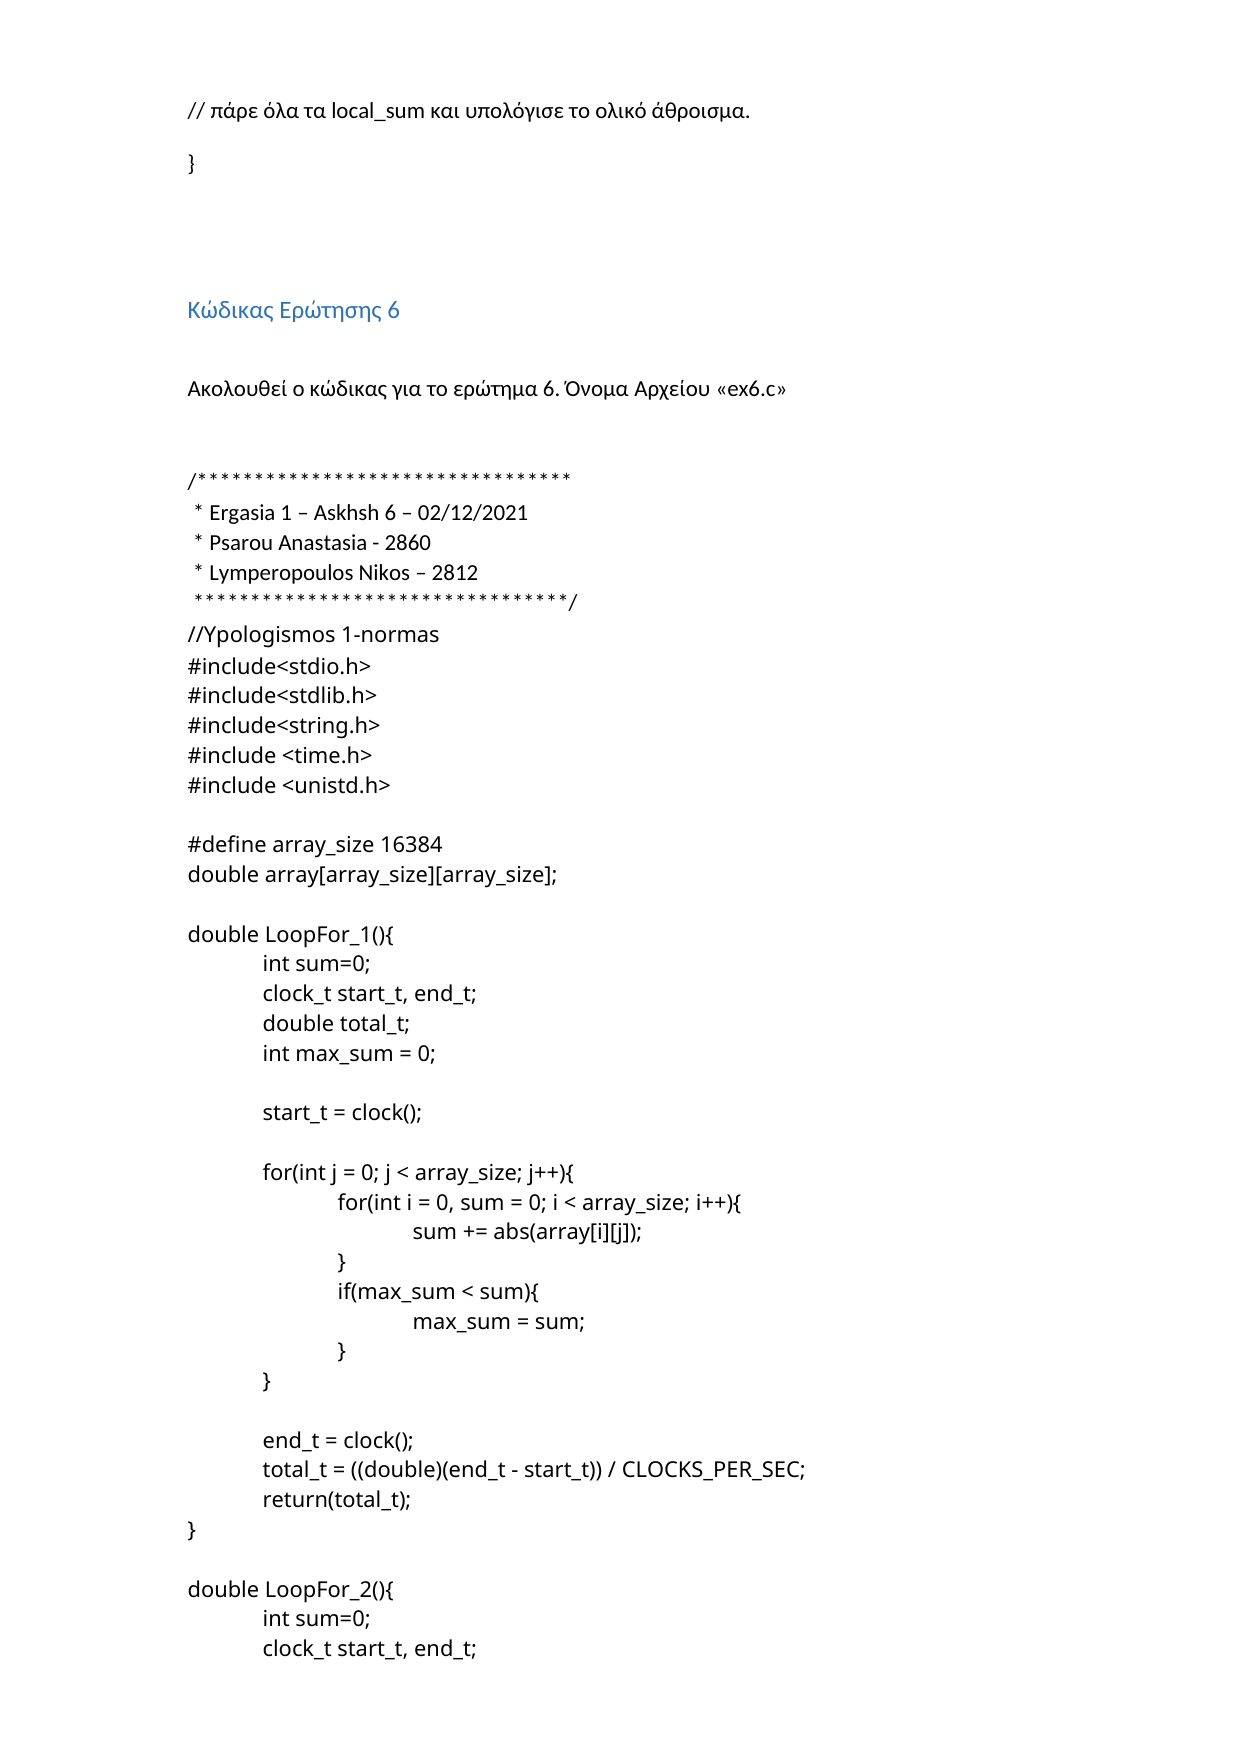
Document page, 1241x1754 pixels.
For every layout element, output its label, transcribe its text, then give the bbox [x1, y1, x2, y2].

subtitle Κώδικας Ερώτησης 6 [187, 295, 1053, 325]
text #include<string.h> [187, 710, 1053, 740]
text int sum=0; [187, 1603, 1053, 1633]
text * Psarou Anastasia - 2860 [187, 528, 1053, 556]
text sum += abs(array[i][j]); [187, 1216, 1053, 1246]
text #define array_size 16384 [187, 829, 1053, 859]
text double total_t; [187, 1008, 1053, 1038]
text } [187, 1246, 1053, 1276]
text } [187, 1335, 1053, 1365]
text //Ypologismos 1-normas [187, 618, 1053, 648]
text Ακολουθεί ο κώδικας για το ερώτημα 6. Όνομα Αρχείου «ex6.c» [187, 374, 1053, 402]
text } [187, 149, 1053, 177]
text max_sum = sum; [187, 1306, 1053, 1335]
text total_t = ((double)(end_t - start_t)) / CLOCKS_PER_SEC; [187, 1454, 1053, 1484]
text #include <time.h> [187, 740, 1053, 770]
text // πάρε όλα τα local_sum και υπολόγισε το ολικό άθροισμα. [187, 96, 1053, 124]
text #include<stdio.h> [187, 651, 1053, 680]
text return(total_t); [187, 1484, 1053, 1514]
text *********************************/ [187, 588, 1053, 616]
text int max_sum = 0; [187, 1038, 1053, 1067]
text int sum=0; [187, 948, 1053, 978]
text #include<stdlib.h> [187, 680, 1053, 710]
text * Lymperopoulos Nikos – 2812 [187, 558, 1053, 586]
text #include <unistd.h> [187, 770, 1053, 799]
text double LoopFor_2(){ [187, 1574, 1053, 1603]
text * Ergasia 1 – Askhsh 6 – 02/12/2021 [187, 498, 1053, 526]
text /********************************* [187, 467, 1053, 496]
text for(int j = 0; j < array_size; j++){ [187, 1157, 1053, 1186]
text for(int i = 0, sum = 0; i < array_size; i++){ [187, 1186, 1053, 1216]
text if(max_sum < sum){ [187, 1276, 1053, 1306]
text double LoopFor_1(){ [187, 918, 1053, 948]
text } [187, 1514, 1053, 1544]
text clock_t start_t, end_t; [187, 1633, 1053, 1663]
text start_t = clock(); [187, 1097, 1053, 1127]
text end_t = clock(); [187, 1425, 1053, 1454]
text double array[array_size][array_size]; [187, 859, 1053, 889]
text clock_t start_t, end_t; [187, 978, 1053, 1008]
text } [187, 1365, 1053, 1395]
